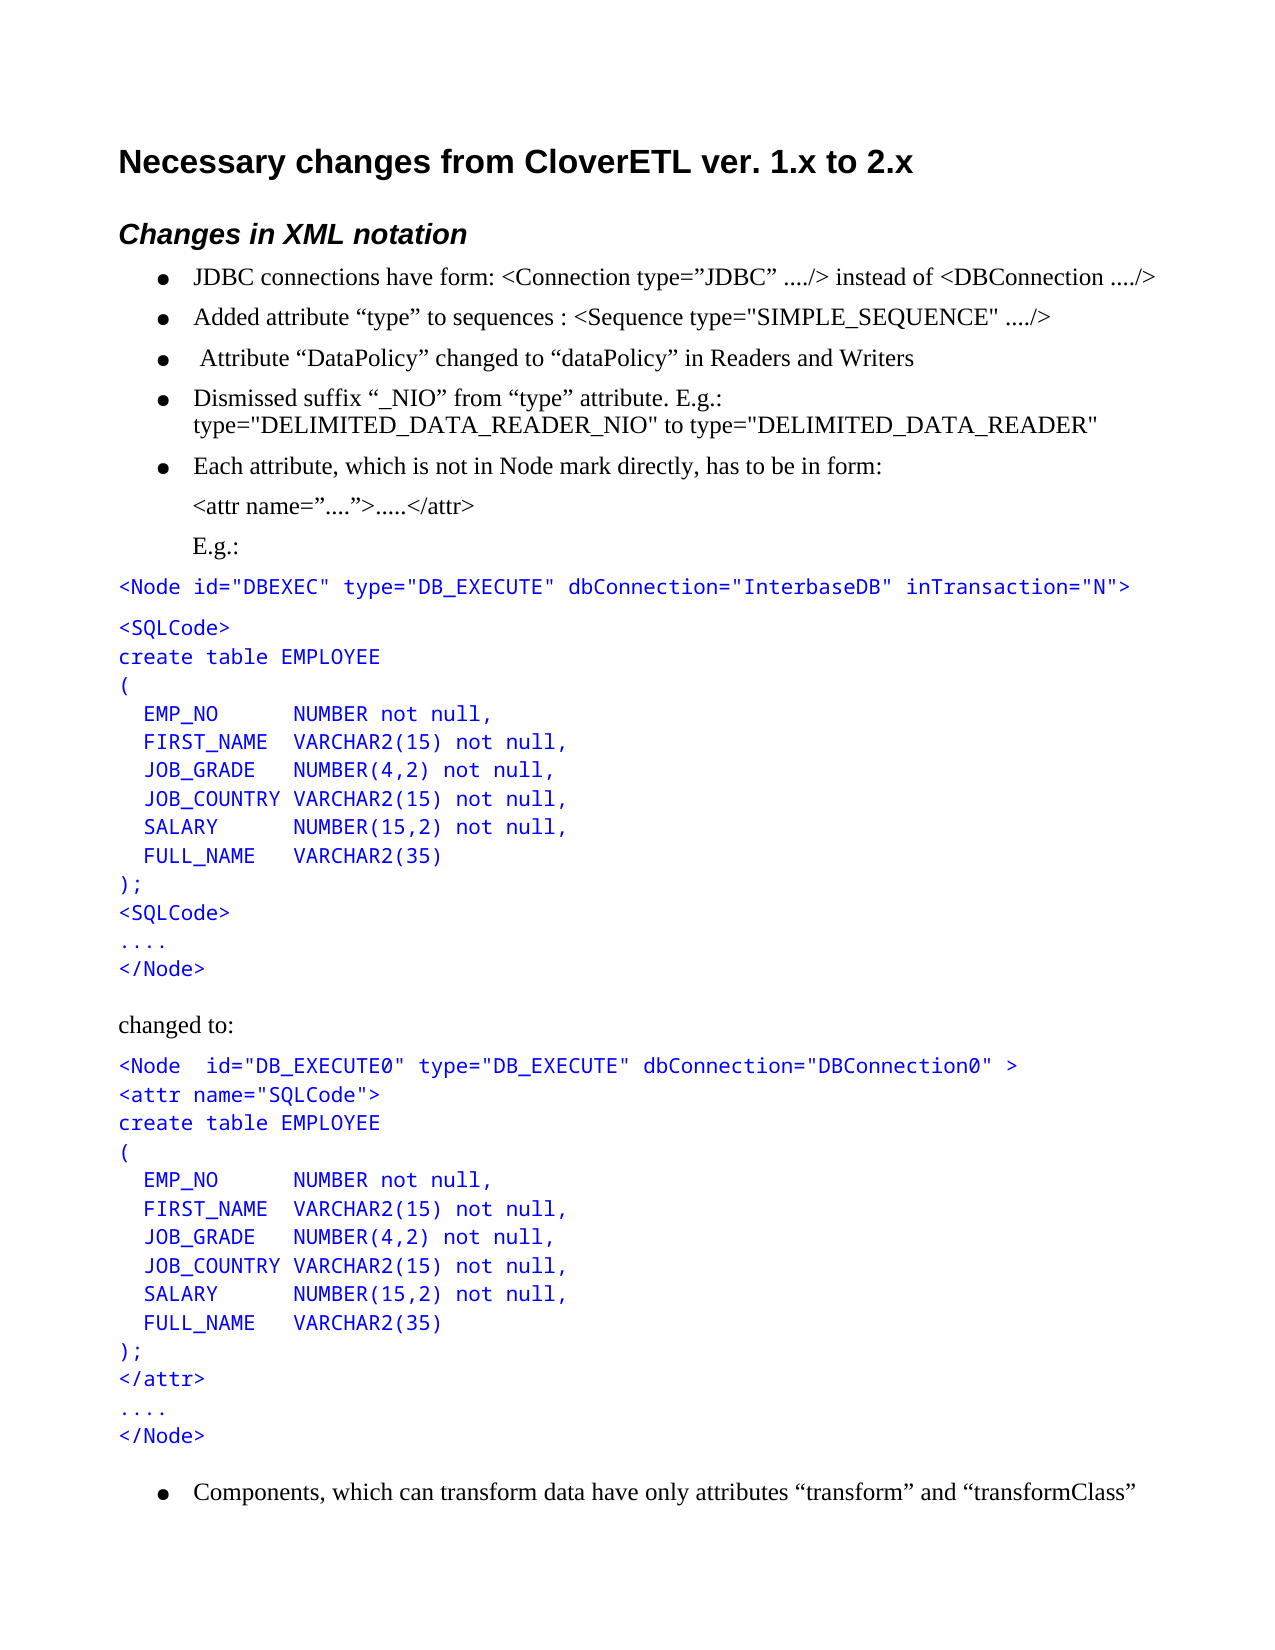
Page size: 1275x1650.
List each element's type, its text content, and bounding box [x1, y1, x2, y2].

text SALARY NUMBER(15,2) not null, [118, 812, 1157, 841]
text <SQLCode> [118, 613, 1157, 642]
text SALARY NUMBER(15,2) not null, [118, 1279, 1157, 1308]
text ( [118, 1137, 1157, 1165]
text changed to: [118, 1011, 1157, 1039]
text create table EMPLOYEE [118, 1108, 1157, 1137]
list Attribute “DataPolicy” changed to “dataPolicy” in Readers and Writers [156, 344, 1157, 371]
text </attr> [118, 1364, 1157, 1393]
text FULL_NAME VARCHAR2(35) [118, 1308, 1157, 1336]
text </Node> [118, 1421, 1157, 1450]
text ); [118, 869, 1157, 898]
list Added attribute “type” to sequences : <Sequence type="SIMPLE_SEQUENCE" ..../> [156, 303, 1157, 331]
text .... [118, 1393, 1157, 1421]
list Components, which can transform data have only attributes “transform” and “transformClass” [156, 1478, 1157, 1506]
text JOB_COUNTRY VARCHAR2(15) not null, [118, 1251, 1157, 1279]
text <Node id="DBEXEC" type="DB_EXECUTE" dbConnection="InterbaseDB" inTransaction="N"> [118, 572, 1157, 601]
text EMP_NO NUMBER not null, [118, 699, 1157, 727]
text <SQLCode> [118, 898, 1157, 926]
text <attr name="SQLCode"> [118, 1080, 1157, 1108]
subtitle Necessary changes from CloverETL ver. 1.x to 2.x [118, 143, 1157, 181]
list Dismissed suffix “_NIO” from “type” attribute. E.g.: type="DELIMITED_DATA_READER_NIO" to type="DELIMITED_DATA_READER" [156, 384, 1157, 439]
text JOB_GRADE NUMBER(4,2) not null, [118, 756, 1157, 784]
text </Node> [118, 954, 1157, 983]
text <Node id="DB_EXECUTE0" type="DB_EXECUTE" dbConnection="DBConnection0" > [118, 1052, 1157, 1080]
text FIRST_NAME VARCHAR2(15) not null, [118, 1194, 1157, 1222]
subtitle Changes in XML notation [118, 218, 1157, 251]
text E.g.: [118, 532, 1157, 560]
text create table EMPLOYEE [118, 642, 1157, 670]
list Each attribute, which is not in Node mark directly, has to be in form: [156, 452, 1157, 479]
text ); [118, 1336, 1157, 1364]
text .... [118, 926, 1157, 954]
text EMP_NO NUMBER not null, [118, 1165, 1157, 1194]
text <attr name=”....”>.....</attr> [118, 492, 1157, 520]
text FULL_NAME VARCHAR2(35) [118, 841, 1157, 869]
text JOB_COUNTRY VARCHAR2(15) not null, [118, 784, 1157, 812]
text ( [118, 670, 1157, 699]
list JDBC connections have form: <Connection type=”JDBC” ..../> instead of <DBConnection ..../> [156, 263, 1157, 291]
text JOB_GRADE NUMBER(4,2) not null, [118, 1222, 1157, 1251]
text FIRST_NAME VARCHAR2(15) not null, [118, 727, 1157, 756]
